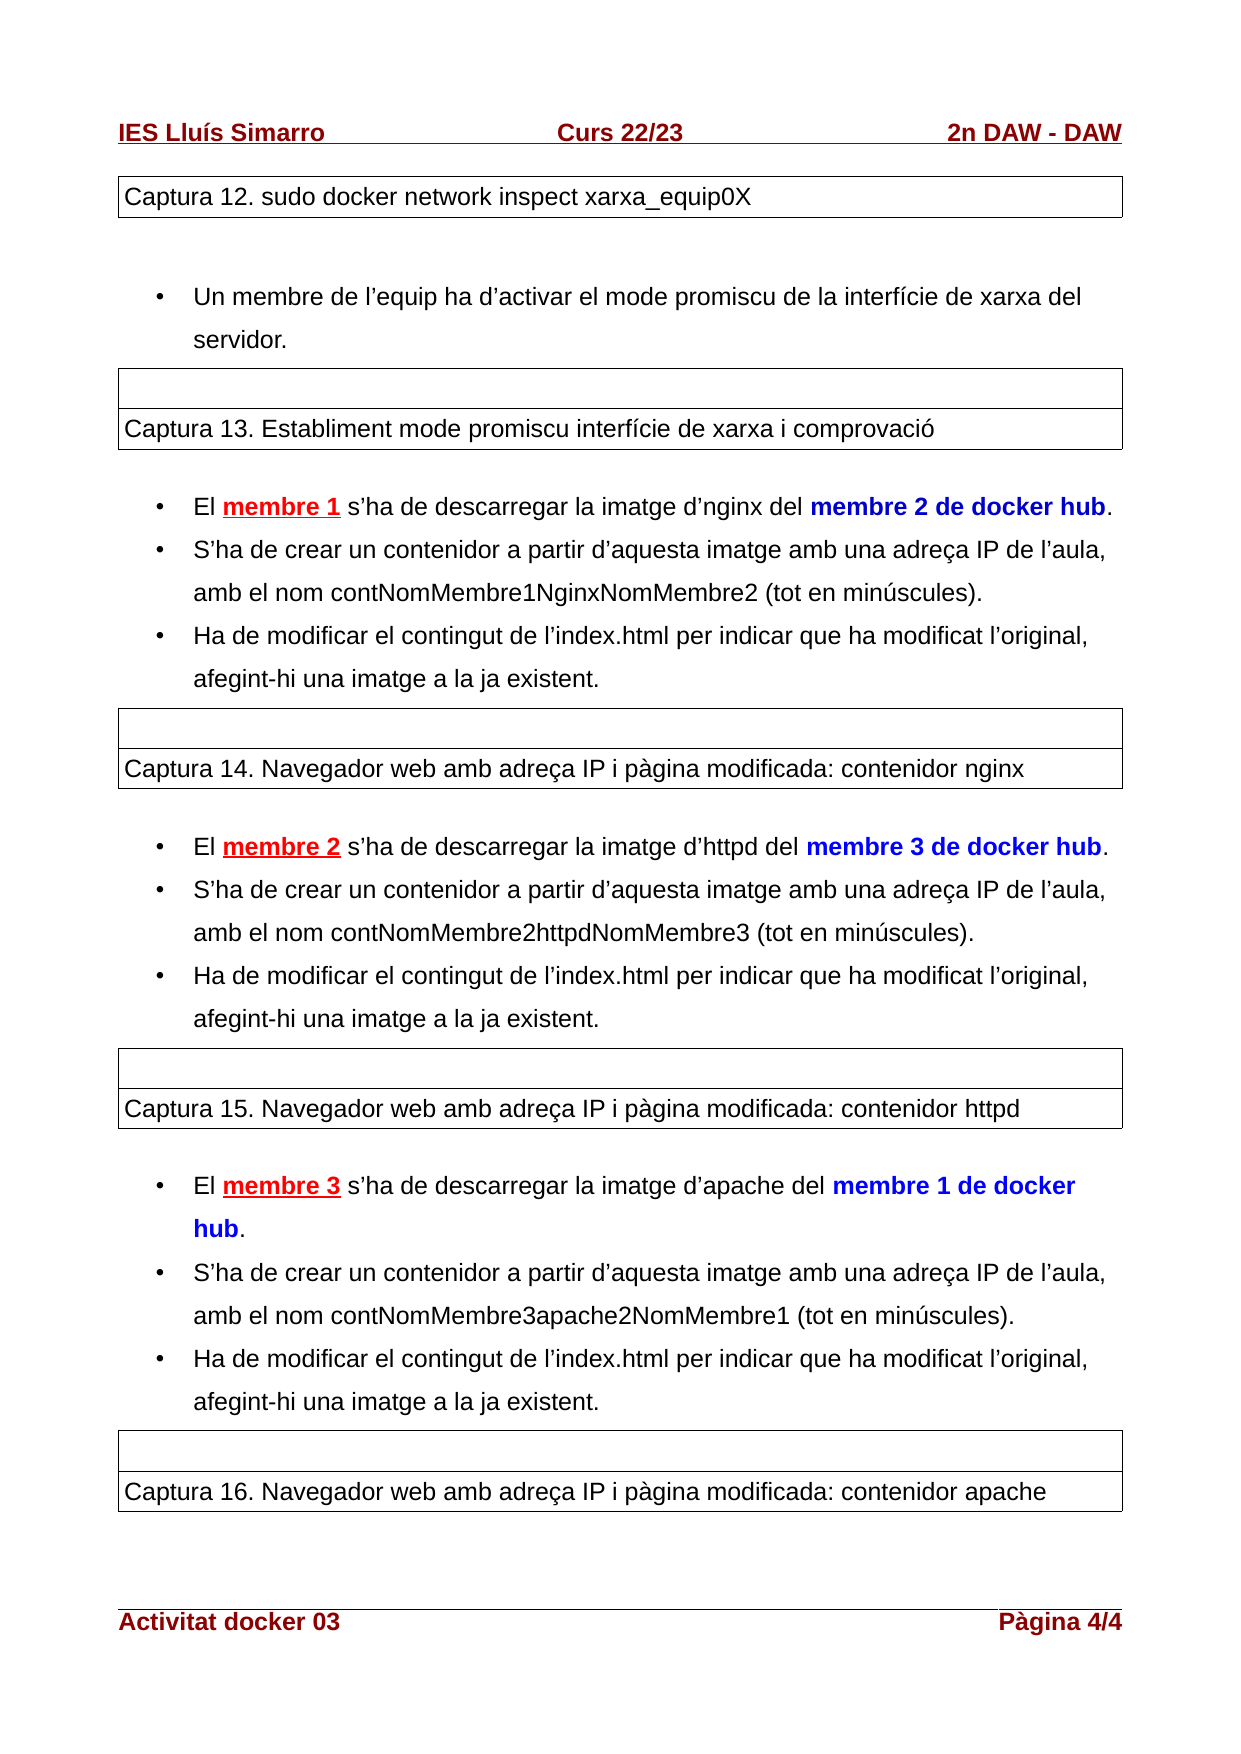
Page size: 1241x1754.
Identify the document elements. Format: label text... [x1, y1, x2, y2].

list Ha de modificar el contingut de l’index.html per indicar que ha modificat l’original, afegint-hi una imatge a la ja existent. [156, 621, 1122, 693]
list Un membre de l’equip ha d’activar el mode promiscu de la interfície de xarxa del servidor. [156, 281, 1122, 353]
list Ha de modificar el contingut de l’index.html per indicar que ha modificat l’original, afegint-hi una imatge a la ja existent. [156, 961, 1122, 1033]
list S’ha de crear un contenidor a partir d’aquesta imatge amb una adreça IP de l’aula, amb el nom contNomMembre1NginxNomMembre2 (tot en minúscules). [156, 535, 1122, 607]
table_header [119, 1049, 1122, 1088]
table_header [119, 369, 1122, 408]
list El membre 3 s’ha de descarregar la imatge d’apache del membre 1 de docker hub. [156, 1171, 1122, 1243]
list El membre 2 s’ha de descarregar la imatge d’httpd del membre 3 de docker hub. [156, 831, 1122, 860]
table_header [119, 1431, 1122, 1471]
table_header [119, 709, 1122, 748]
list El membre 1 s’ha de descarregar la imatge d’nginx del membre 2 de docker hub. [156, 492, 1122, 521]
table_cell Captura 12. sudo docker network inspect xarxa_equip0X [119, 177, 1122, 217]
table_cell Captura 14. Navegador web amb adreça IP i pàgina modificada: contenidor nginx [119, 749, 1122, 788]
list Ha de modificar el contingut de l’index.html per indicar que ha modificat l’original, afegint-hi una imatge a la ja existent. [156, 1344, 1122, 1416]
table_cell Captura 13. Establiment mode promiscu interfície de xarxa i comprovació [119, 409, 1122, 448]
table_cell Captura 15. Navegador web amb adreça IP i pàgina modificada: contenidor httpd [119, 1089, 1122, 1128]
table_cell Captura 16. Navegador web amb adreça IP i pàgina modificada: contenidor apache [119, 1472, 1122, 1511]
list S’ha de crear un contenidor a partir d’aquesta imatge amb una adreça IP de l’aula, amb el nom contNomMembre3apache2NomMembre1 (tot en minúscules). [156, 1258, 1122, 1329]
list S’ha de crear un contenidor a partir d’aquesta imatge amb una adreça IP de l’aula, amb el nom contNomMembre2httpdNomMembre3 (tot en minúscules). [156, 875, 1122, 947]
